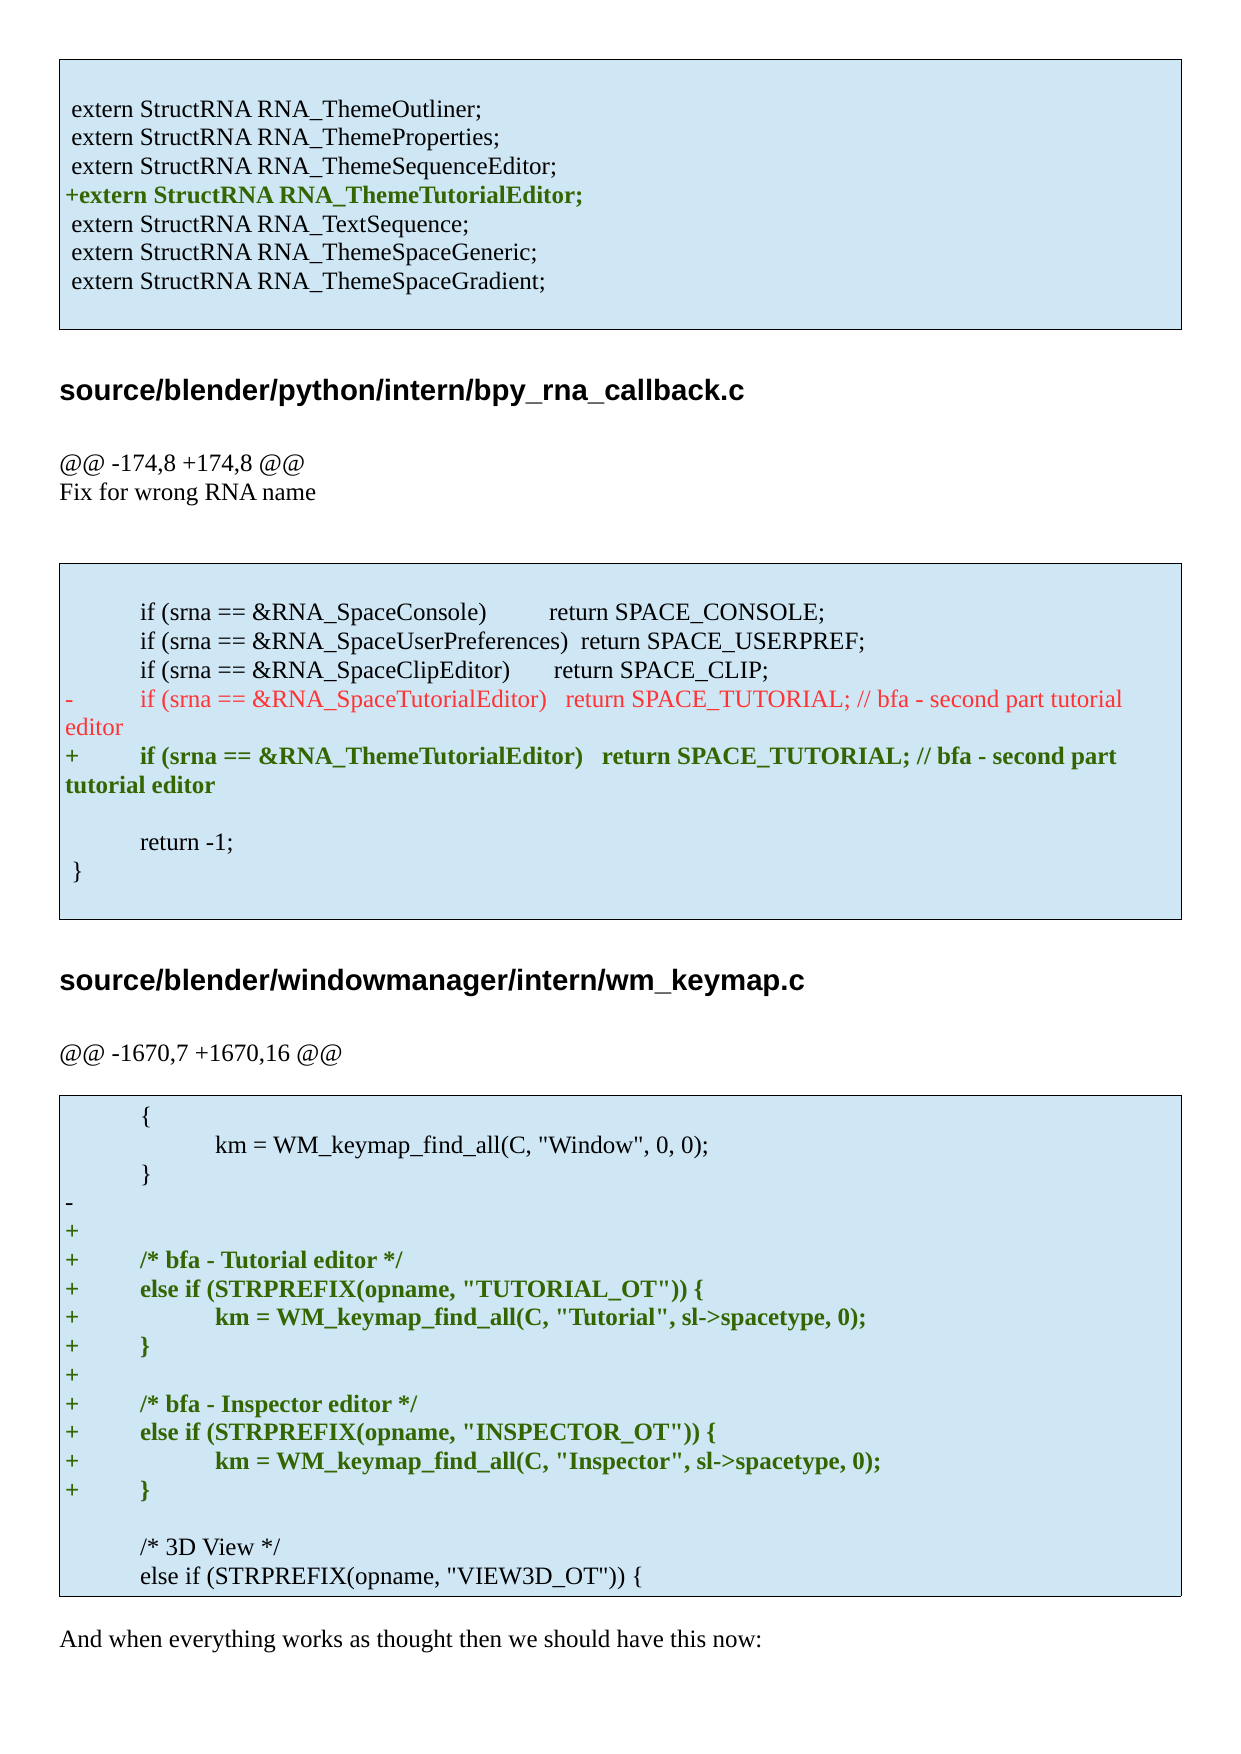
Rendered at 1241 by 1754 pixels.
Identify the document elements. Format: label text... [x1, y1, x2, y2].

text @@ -174,8 +174,8 @@ [59, 448, 1181, 477]
text Fix for wrong RNA name [59, 477, 1181, 505]
subtitle source/blender/windowmanager/intern/wm_keymap.c [59, 963, 1181, 997]
table_header { km = WM_keymap_find_all(C, "Window", 0, 0); } - + + /* bfa - Tutorial editor */ + else if (STRPREFIX(opname, "TUTORIAL_OT")) { + km = WM_keymap_find_all(C, "Tutorial", sl->spacetype, 0); + } + + /* bfa - Inspector editor */ + else if (STRPREFIX(opname, "INSPECTOR_OT")) { + km = WM_keymap_find_all(C, "Inspector", sl->spacetype, 0); + } /* 3D View */ else if (STRPREFIX(opname, "VIEW3D_OT")) { [60, 1096, 1181, 1596]
text @@ -1670,7 +1670,16 @@ [59, 1038, 1181, 1067]
text And when everything works as thought then we should have this now: [59, 1624, 1181, 1653]
table_header if (srna == &RNA_SpaceConsole) return SPACE_CONSOLE; if (srna == &RNA_SpaceUserPreferences) return SPACE_USERPREF; if (srna == &RNA_SpaceClipEditor) return SPACE_CLIP; - if (srna == &RNA_SpaceTutorialEditor) return SPACE_TUTORIAL; // bfa - second part tutorial editor + if (srna == &RNA_ThemeTutorialEditor) return SPACE_TUTORIAL; // bfa - second part tutorial editor return -1; } [60, 564, 1181, 919]
subtitle source/blender/python/intern/bpy_rna_callback.c [59, 373, 1181, 407]
table_header extern StructRNA RNA_ThemeOutliner; extern StructRNA RNA_ThemeProperties; extern StructRNA RNA_ThemeSequenceEditor; +extern StructRNA RNA_ThemeTutorialEditor; extern StructRNA RNA_TextSequence; extern StructRNA RNA_ThemeSpaceGeneric; extern StructRNA RNA_ThemeSpaceGradient; [60, 60, 1181, 329]
